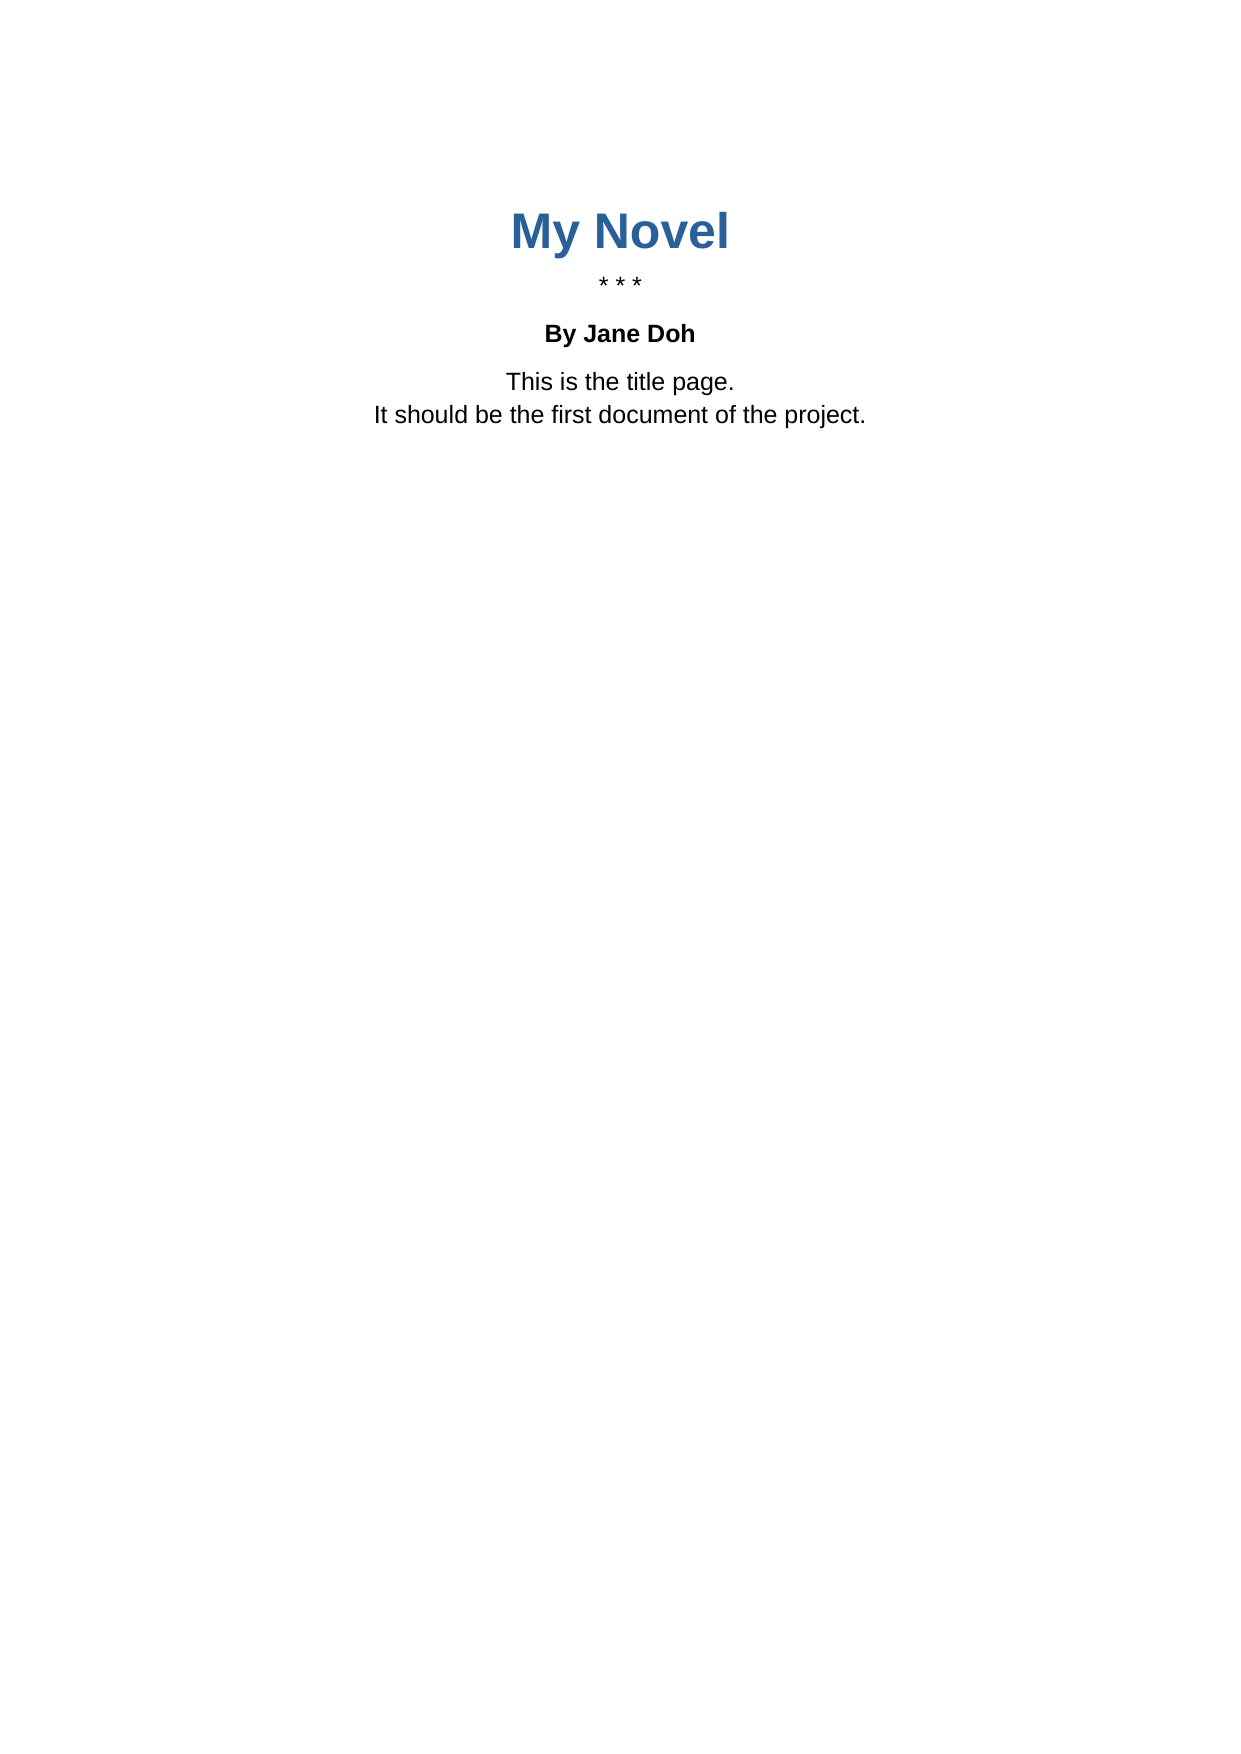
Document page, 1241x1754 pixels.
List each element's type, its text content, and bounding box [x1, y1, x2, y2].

text By Jane Doh [118, 319, 1122, 348]
text This is the title page. It should be the first document of the project. [118, 367, 1122, 428]
text * * * [118, 271, 1122, 300]
subtitle My Novel [118, 201, 1122, 259]
